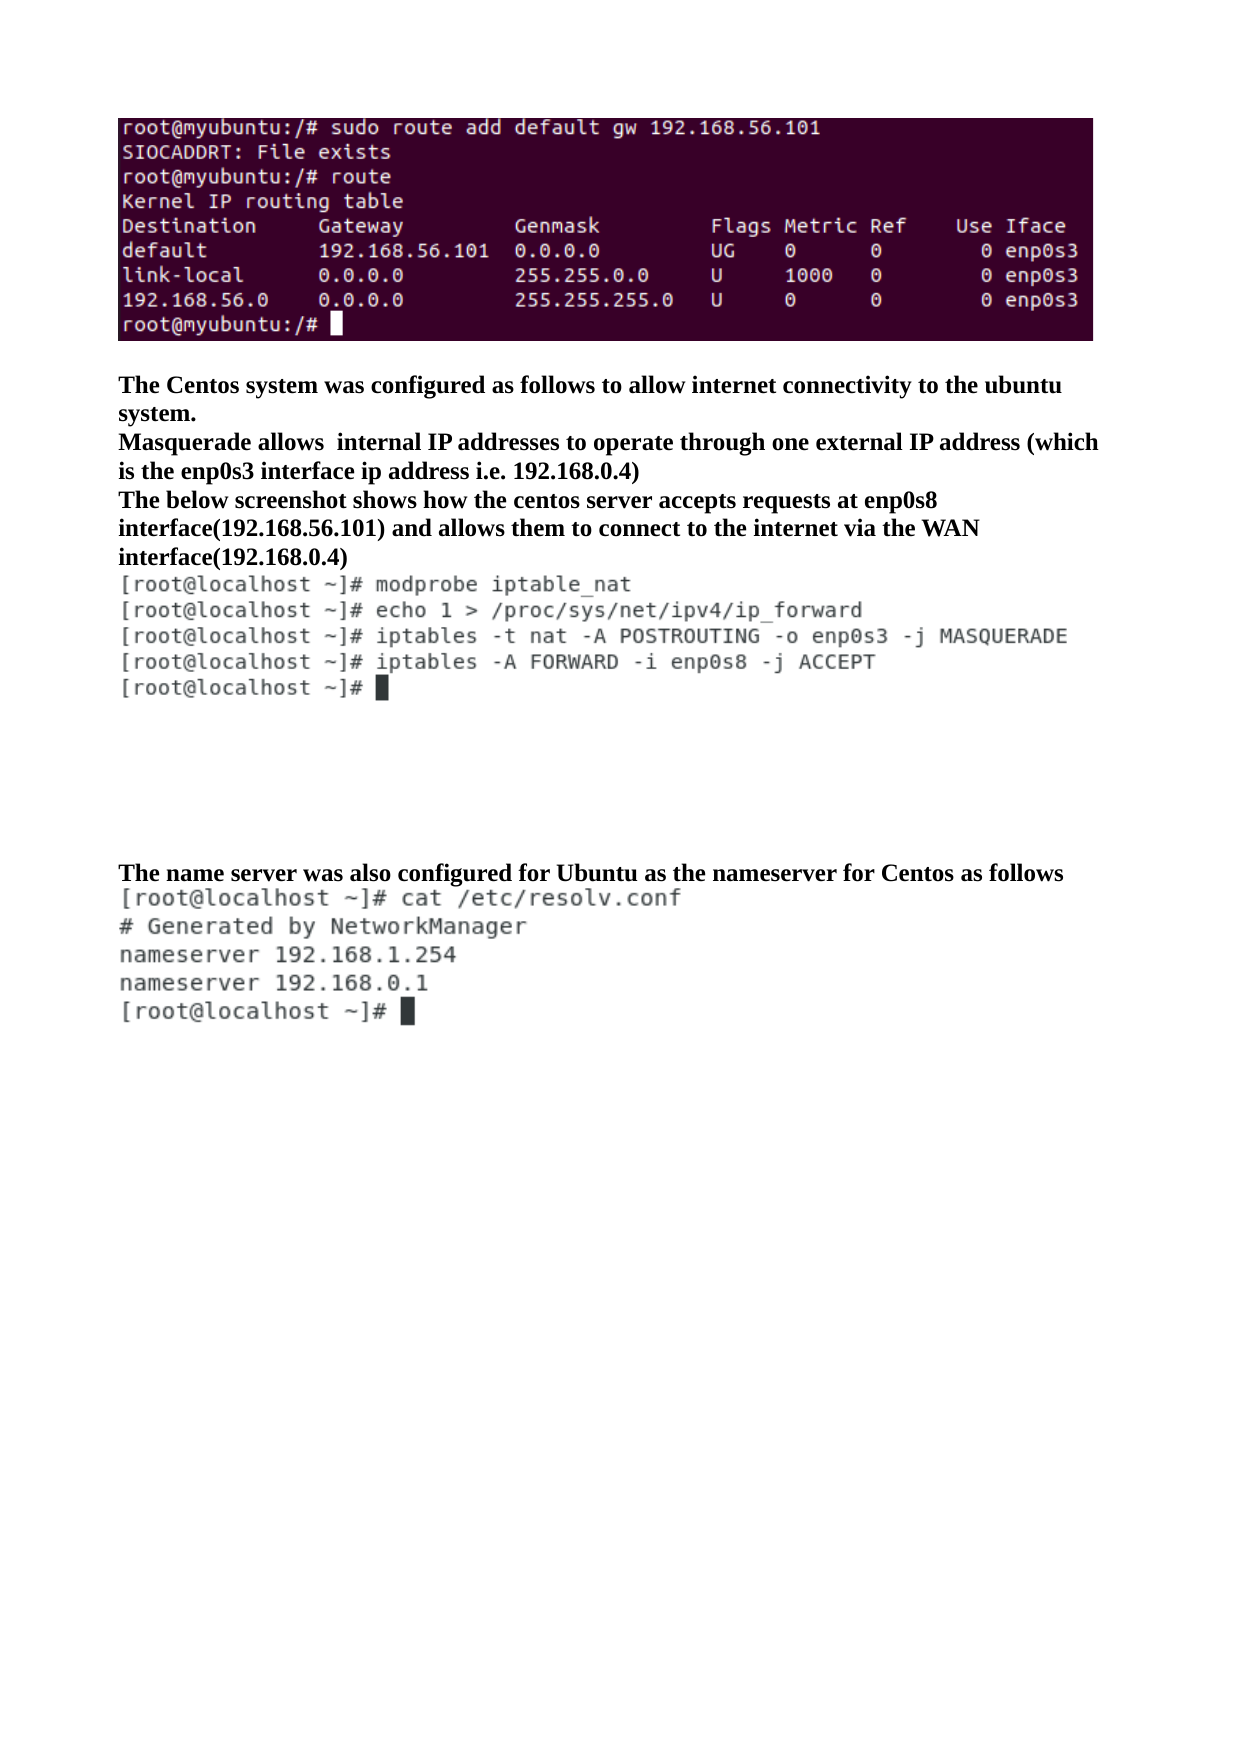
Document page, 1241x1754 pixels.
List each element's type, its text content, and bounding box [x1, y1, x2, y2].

text Masquerade allows internal IP addresses to operate through one external IP address (which is the enp0s3 interface ip address i.e. 192.168.0.4) [118, 427, 1122, 485]
text The Centos system was configured as follows to allow internet connectivity to the ubuntu system. [118, 370, 1122, 427]
text The below screenshot shows how the centos server accepts requests at enp0s8 interface(192.168.56.101) and allows them to connect to the internet via the WAN interface(192.168.0.4) [118, 485, 1122, 571]
picture [118, 571, 1094, 715]
picture [118, 887, 1028, 1038]
picture [118, 118, 1094, 341]
text The name server was also configured for Ubuntu as the nameserver for Centos as follows [118, 858, 1122, 887]
